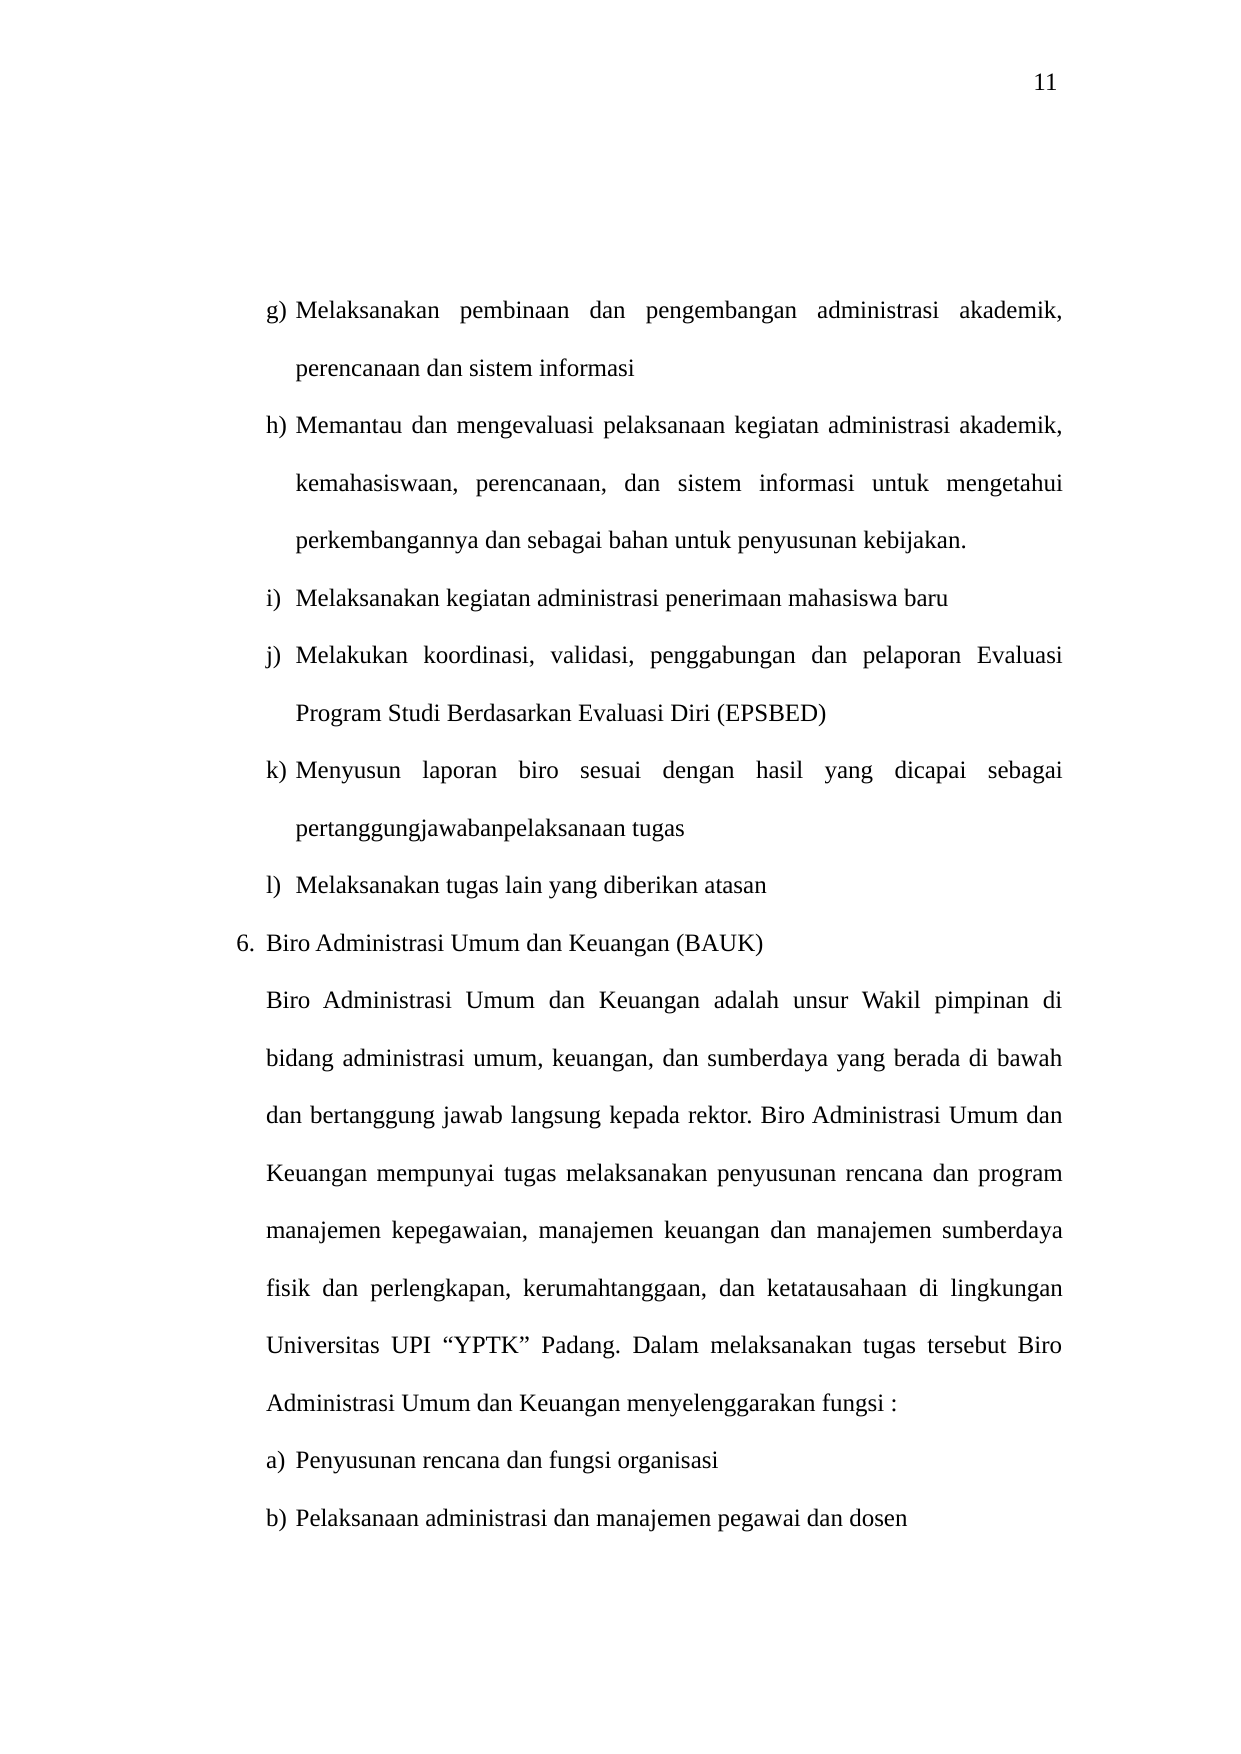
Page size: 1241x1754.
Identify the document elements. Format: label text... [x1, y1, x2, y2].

list Melaksanakan kegiatan administrasi penerimaan mahasiswa baru [266, 583, 1063, 612]
list Melaksanakan tugas lain yang diberikan atasan [266, 870, 1063, 899]
list Memantau dan mengevaluasi pelaksanaan kegiatan administrasi akademik, kemahasiswaan, perencanaan, dan sistem informasi untuk mengetahui perkembangannya dan sebagai bahan untuk penyusunan kebijakan. [266, 410, 1063, 554]
list Menyusun laporan biro sesuai dengan hasil yang dicapai sebagai pertanggungjawabanpelaksanaan tugas [266, 755, 1063, 842]
list Penyusunan rencana dan fungsi organisasi [266, 1445, 1063, 1474]
list Melakukan koordinasi, validasi, penggabungan dan pelaporan Evaluasi Program Studi Berdasarkan Evaluasi Diri (EPSBED) [266, 640, 1063, 727]
list Melaksanakan pembinaan dan pengembangan administrasi akademik, perencanaan dan sistem informasi [266, 295, 1063, 382]
list Biro Administrasi Umum dan Keuangan adalah unsur Wakil pimpinan di bidang administrasi umum, keuangan, dan sumberdaya yang berada di bawah dan bertanggung jawab langsung kepada rektor. Biro Administrasi Umum dan Keuangan mempunyai tugas melaksanakan penyusunan rencana dan program manajemen kepegawaian, manajemen keuangan dan manajemen sumberdaya fisik dan perlengkapan, kerumahtanggaan, dan ketatausahaan di lingkungan Universitas UPI “YPTK” Padang. Dalam melaksanakan tugas tersebut Biro Administrasi Umum dan Keuangan menyelenggarakan fungsi : [236, 985, 1063, 1417]
list Biro Administrasi Umum dan Keuangan (BAUK) [236, 928, 1063, 957]
list Pelaksanaan administrasi dan manajemen pegawai dan dosen [266, 1503, 1063, 1532]
